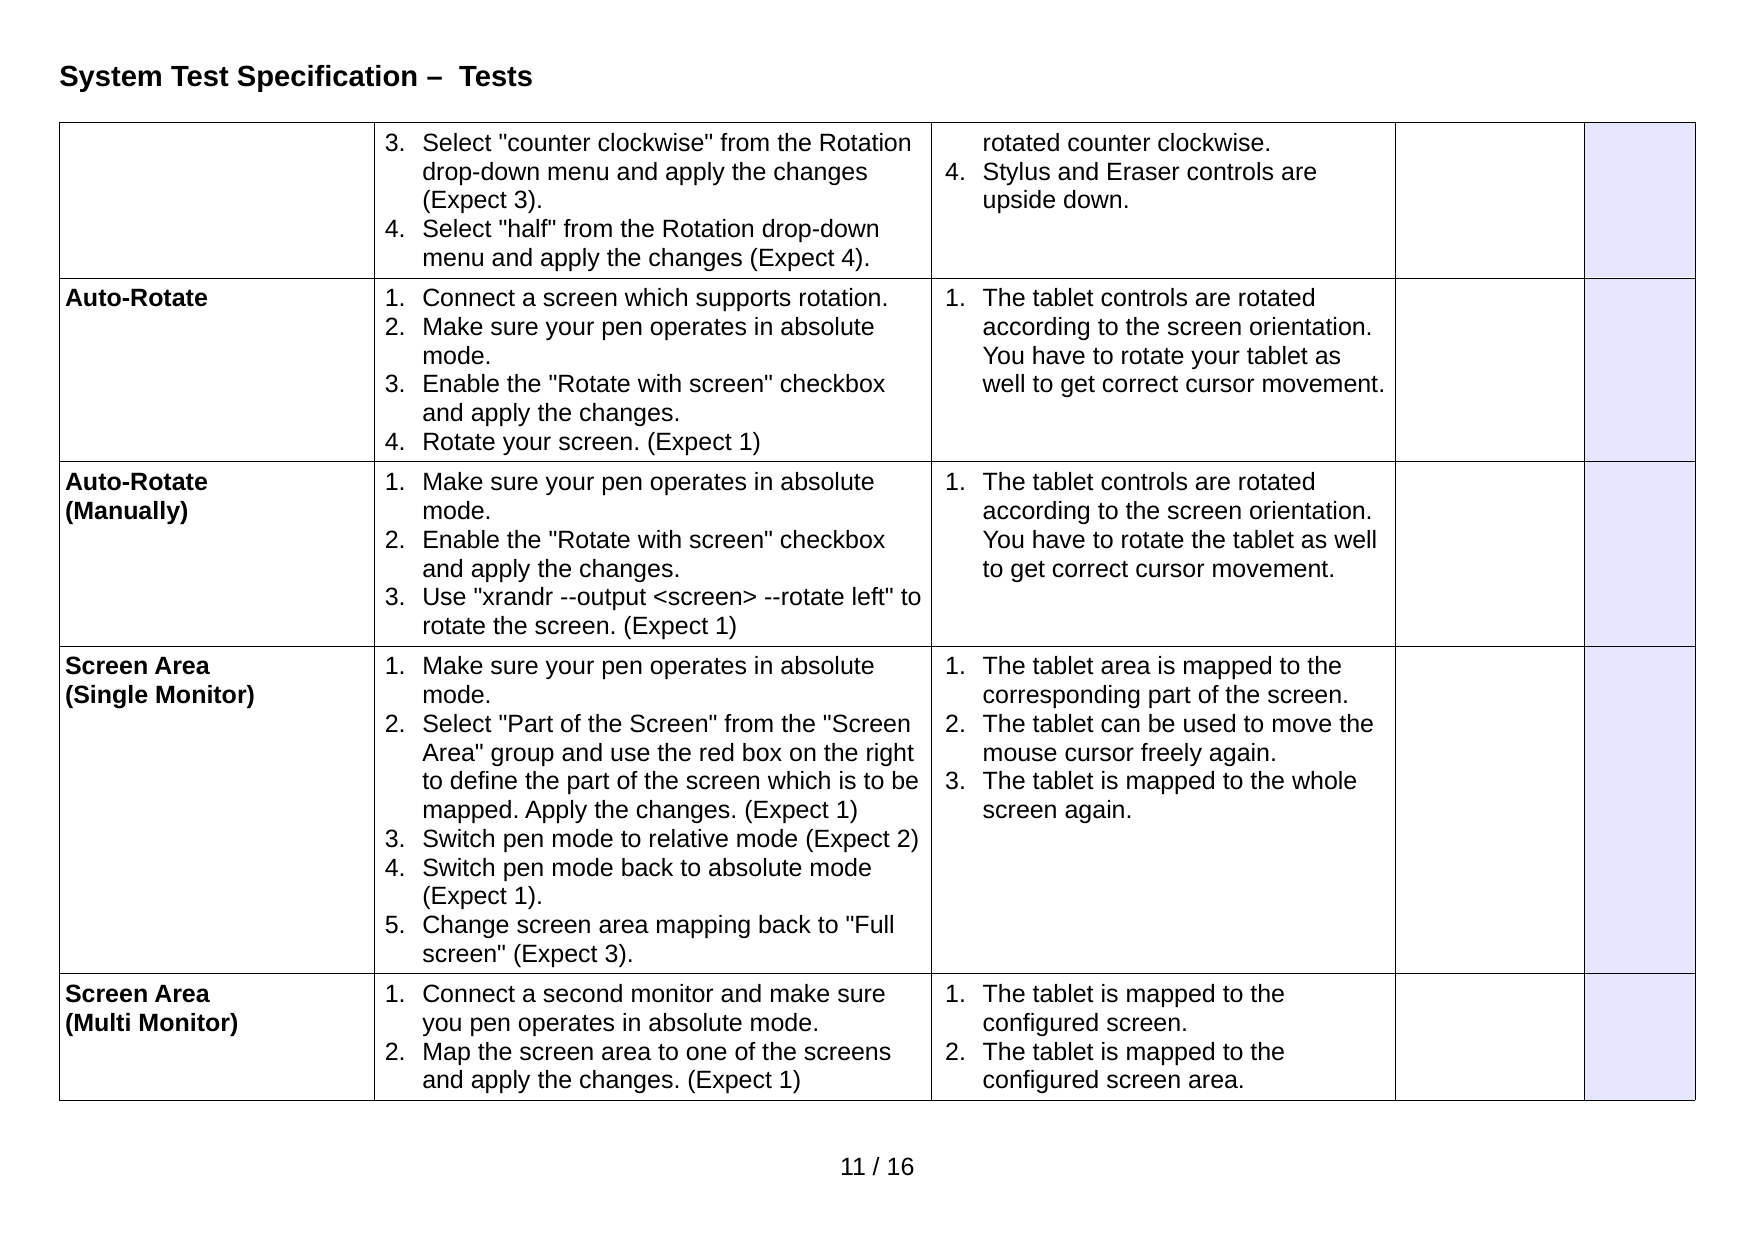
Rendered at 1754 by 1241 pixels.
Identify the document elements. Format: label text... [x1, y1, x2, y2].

table_cell [1396, 462, 1584, 646]
table_cell [1585, 462, 1695, 646]
table_cell Connect a second monitor and make sure you pen operates in absolute mode. Map the screen area to one of the screens and apply the changes. (Expect 1) Map the screen are to the other screen and apply the changes. (Expect 1) Map the tablet to "Part of the screen" and select a range which covers both monitors. Apply the changes. (Expect 2) [375, 974, 931, 1100]
table_cell The tablet is mapped to the configured screen. The tablet is mapped to the configured screen area. [932, 974, 1395, 1100]
table_cell [1585, 123, 1695, 277]
table_cell Connect a screen which supports rotation. Make sure your pen operates in absolute mode. Enable the "Rotate with screen" checkbox and apply the changes. Rotate your screen. (Expect 1) [375, 279, 931, 461]
table_cell The tablet controls are rotated according to the screen orientation. You have to rotate your tablet as well to get correct cursor movement. [932, 279, 1395, 461]
table_cell Auto-Rotate (Manually) [60, 462, 374, 646]
table_cell [60, 123, 374, 277]
table_cell Screen Area (Single Monitor) [60, 647, 374, 973]
table_cell [1396, 647, 1584, 973]
table_cell Make sure your pen operates in absolute mode. Enable the "Rotate with screen" checkbox and apply the changes. Use "xrandr --output <screen> --rotate left" to rotate the screen. (Expect 1) [375, 462, 931, 646]
table_cell [1396, 279, 1584, 461]
table_cell [1585, 974, 1695, 1100]
table_cell Auto-Rotate [60, 279, 374, 461]
table_cell [1396, 123, 1584, 277]
table_cell Select "none" from the Rotation drop-down menu and apply the changes. (Expect 1) Select "clockwise" from the Rotation drop-down menu and apply the changes (Expect 2). Select "counter clockwise" from the Rotation drop-down menu and apply the changes (Expect 3). Select "half" from the Rotation drop-down menu and apply the changes (Expect 4). [375, 123, 931, 277]
table_cell [1396, 974, 1584, 1100]
table_cell rotated counter clockwise. Stylus and Eraser controls are upside down. [932, 123, 1395, 277]
table_cell [1585, 647, 1695, 973]
table_cell [1585, 279, 1695, 461]
table_cell The tablet controls are rotated according to the screen orientation. You have to rotate the tablet as well to get correct cursor movement. [932, 462, 1395, 646]
table_cell The tablet area is mapped to the corresponding part of the screen. The tablet can be used to move the mouse cursor freely again. The tablet is mapped to the whole screen again. [932, 647, 1395, 973]
table_cell Make sure your pen operates in absolute mode. Select "Part of the Screen" from the "Screen Area" group and use the red box on the right to define the part of the screen which is to be mapped. Apply the changes. (Expect 1) Switch pen mode to relative mode (Expect 2) Switch pen mode back to absolute mode (Expect 1). Change screen area mapping back to "Full screen" (Expect 3). [375, 647, 931, 973]
table_cell Screen Area (Multi Monitor) [60, 974, 374, 1100]
